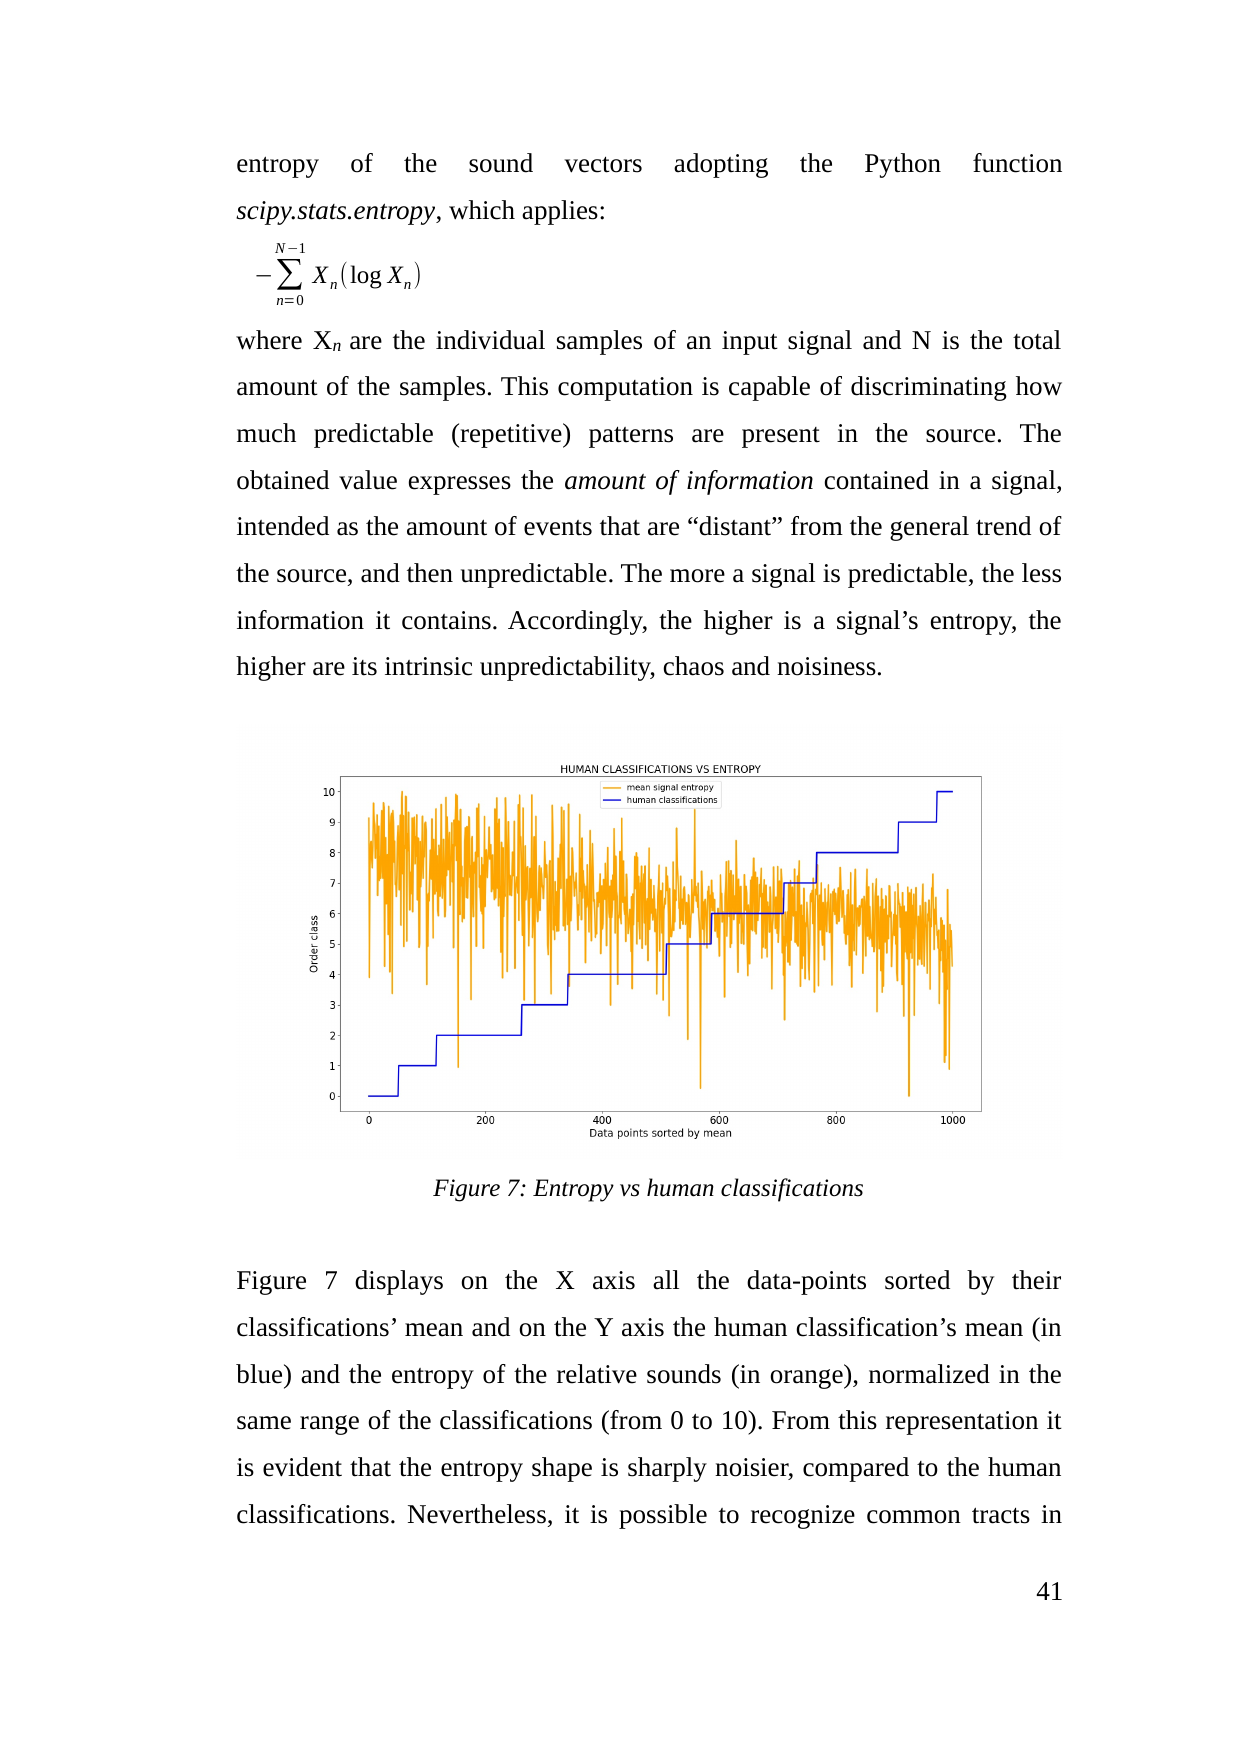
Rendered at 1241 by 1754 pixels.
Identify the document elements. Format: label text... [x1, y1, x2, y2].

text where Xn are the individual samples of an input signal and N is the total amount of the samples. This computation is capable of discriminating how much predictable (repetitive) patterns are present in the source. The obtained value expresses the amount of information contained in a signal, intended as the amount of events that are “distant” from the general trend of the source, and then unpredictable. The more a signal is predictable, the less information it contains. Accordingly, the higher is a signal’s entropy, the higher are its intrinsic unpredictability, chaos and noisiness. [236, 324, 1063, 682]
text entropy of the sound vectors adopting the Python function scipy.stats.entropy, which applies: [236, 148, 1063, 225]
text Figure 7 displays on the X axis all the data-points sorted by their classifications’ mean and on the Y axis the human classification’s mean (in blue) and the entropy of the relative sounds (in orange), normalized in the same range of the classifications (from 0 to 10). From this representation it is evident that the entropy shape is sharply noisier, compared to the human classifications. Nevertheless, it is possible to recognize common tracts in [236, 1264, 1063, 1529]
picture [236, 724, 1063, 1159]
text Figure 7: Entropy vs human classifications [236, 1159, 1063, 1202]
